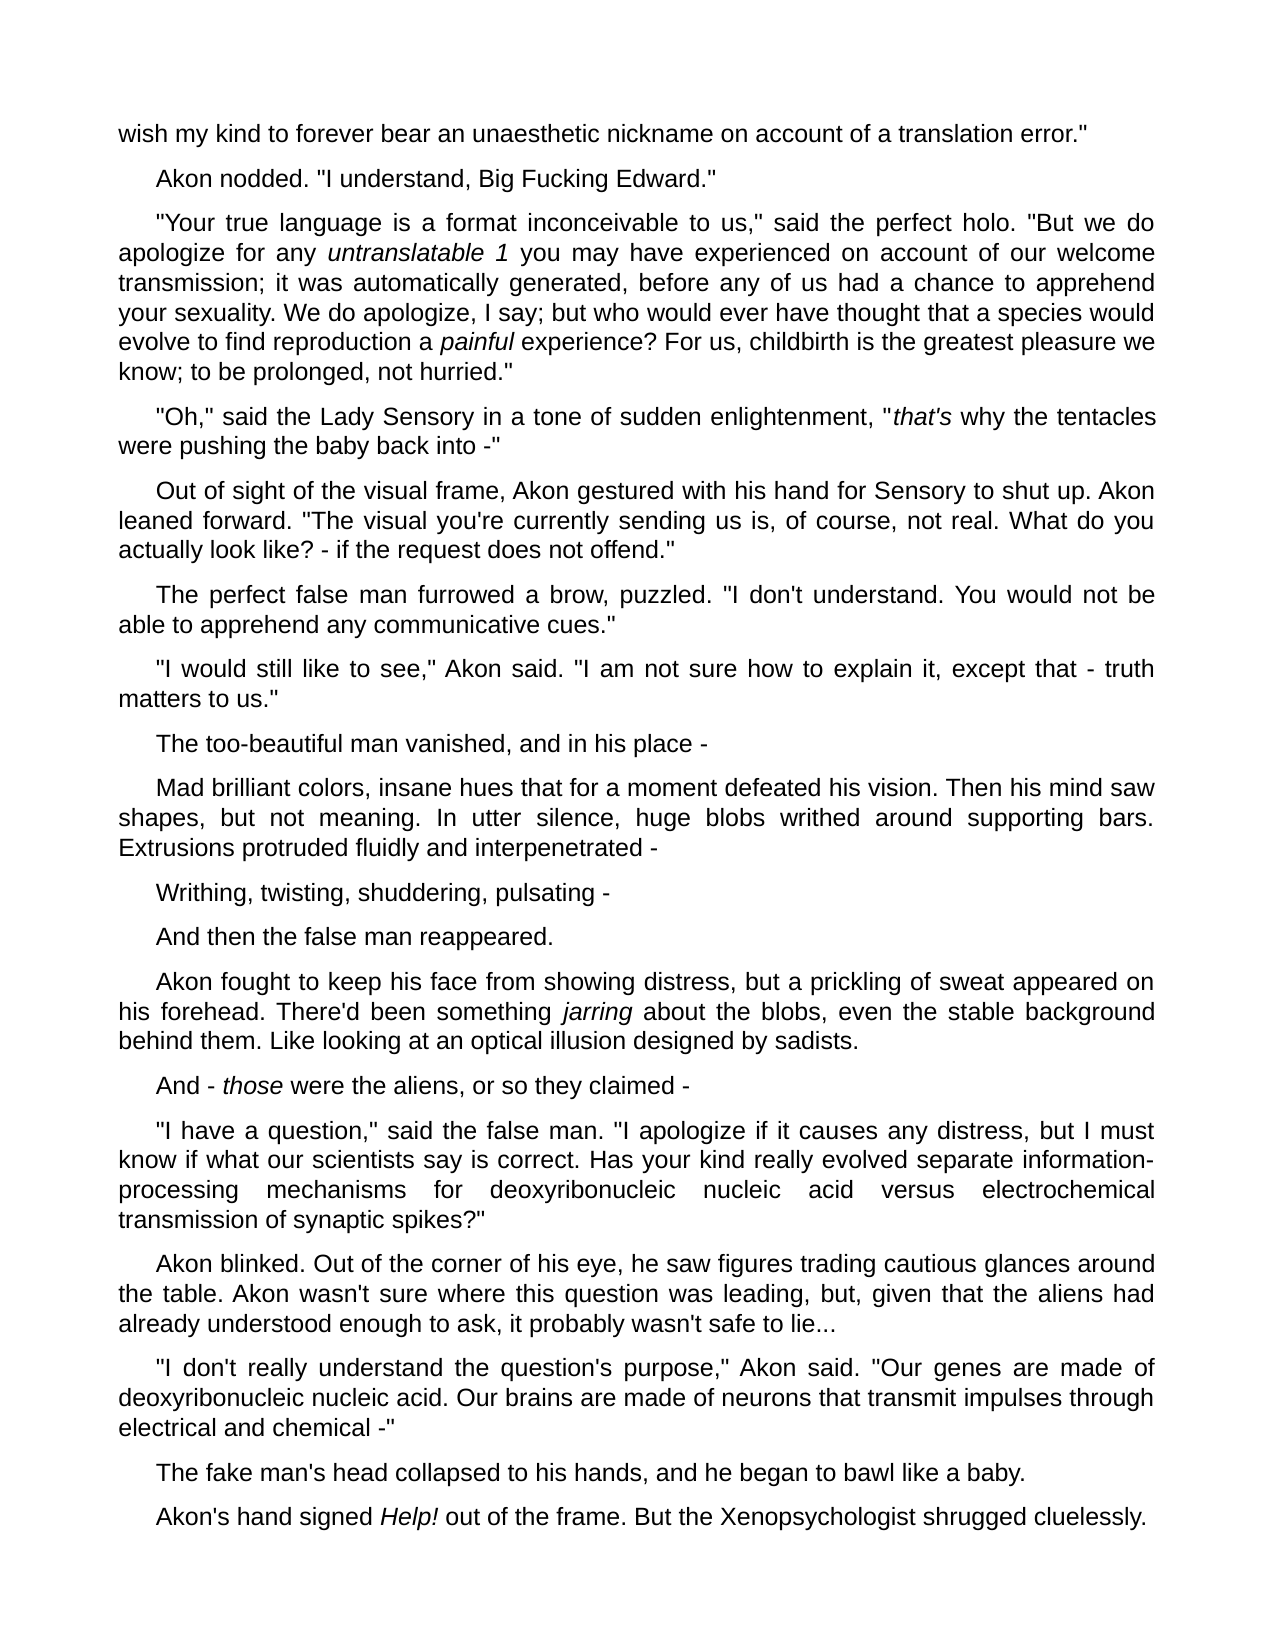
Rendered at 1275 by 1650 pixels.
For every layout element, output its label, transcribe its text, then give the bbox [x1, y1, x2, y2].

text Mad brilliant colors, insane hues that for a moment defeated his vision. Then his mind saw shapes, but not meaning. In utter silence, huge blobs writhed around supporting bars. Extrusions protruded fluidly and interpenetrated - [118, 772, 1157, 862]
text And - those were the aliens, or so they claimed - [118, 1070, 1157, 1100]
text The too-beautiful man vanished, and in his place - [118, 728, 1157, 757]
text Out of sight of the visual frame, Akon gestured with his hand for Sensory to shut up. Akon leaned forward. "The visual you're currently sending us is, of course, not real. What do you actually look like? - if the request does not offend." [118, 475, 1157, 564]
text "I don't really understand the question's purpose," Akon said. "Our genes are made of deoxyribonucleic nucleic acid. Our brains are made of neurons that transmit impulses through electrical and chemical -" [118, 1352, 1157, 1442]
text Writhing, twisting, shuddering, pulsating - [118, 877, 1157, 906]
text Akon's hand signed Help! out of the frame. But the Xenopsychologist shrugged cluelessly. [118, 1501, 1157, 1531]
text The fake man's head collapsed to his hands, and he began to bawl like a baby. [118, 1457, 1157, 1486]
text "Your true language is a format inconceivable to us," said the perfect holo. "But we do apologize for any untranslatable 1 you may have experienced on account of our welcome transmission; it was automatically generated, before any of us had a chance to apprehend your sexuality. We do apologize, I say; but who would ever have thought that a species would evolve to find reproduction a painful experience? For us, childbirth is the greatest pleasure we know; to be prolonged, not hurried." [118, 207, 1157, 386]
text And then the false man reappeared. [118, 921, 1157, 951]
text "I have a question," said the false man. "I apologize if it causes any distress, but I must know if what our scientists say is correct. Has your kind really evolved separate information-processing mechanisms for deoxyribonucleic nucleic acid versus electrochemical transmission of synaptic spikes?" [118, 1115, 1157, 1233]
text "Oh," said the Lady Sensory in a tone of sudden enlightenment, "that's why the tentacles were pushing the baby back into -" [118, 401, 1157, 460]
text Akon blinked. Out of the corner of his eye, he saw figures trading cautious glances around the table. Akon wasn't sure where this question was leading, but, given that the aliens had already understood enough to ask, it probably wasn't safe to lie... [118, 1248, 1157, 1337]
text "I would still like to see," Akon said. "I am not sure how to explain it, except that - truth matters to us." [118, 653, 1157, 713]
text wish my kind to forever bear an unaesthetic nickname on account of a translation error." [118, 118, 1157, 148]
text Akon fought to keep his face from showing distress, but a prickling of sweat appeared on his forehead. There'd been something jarring about the blobs, even the stable background behind them. Like looking at an optical illusion designed by sadists. [118, 966, 1157, 1055]
text Akon nodded. "I understand, Big Fucking Edward." [118, 163, 1157, 192]
text The perfect false man furrowed a brow, puzzled. "I don't understand. You would not be able to apprehend any communicative cues." [118, 579, 1157, 638]
